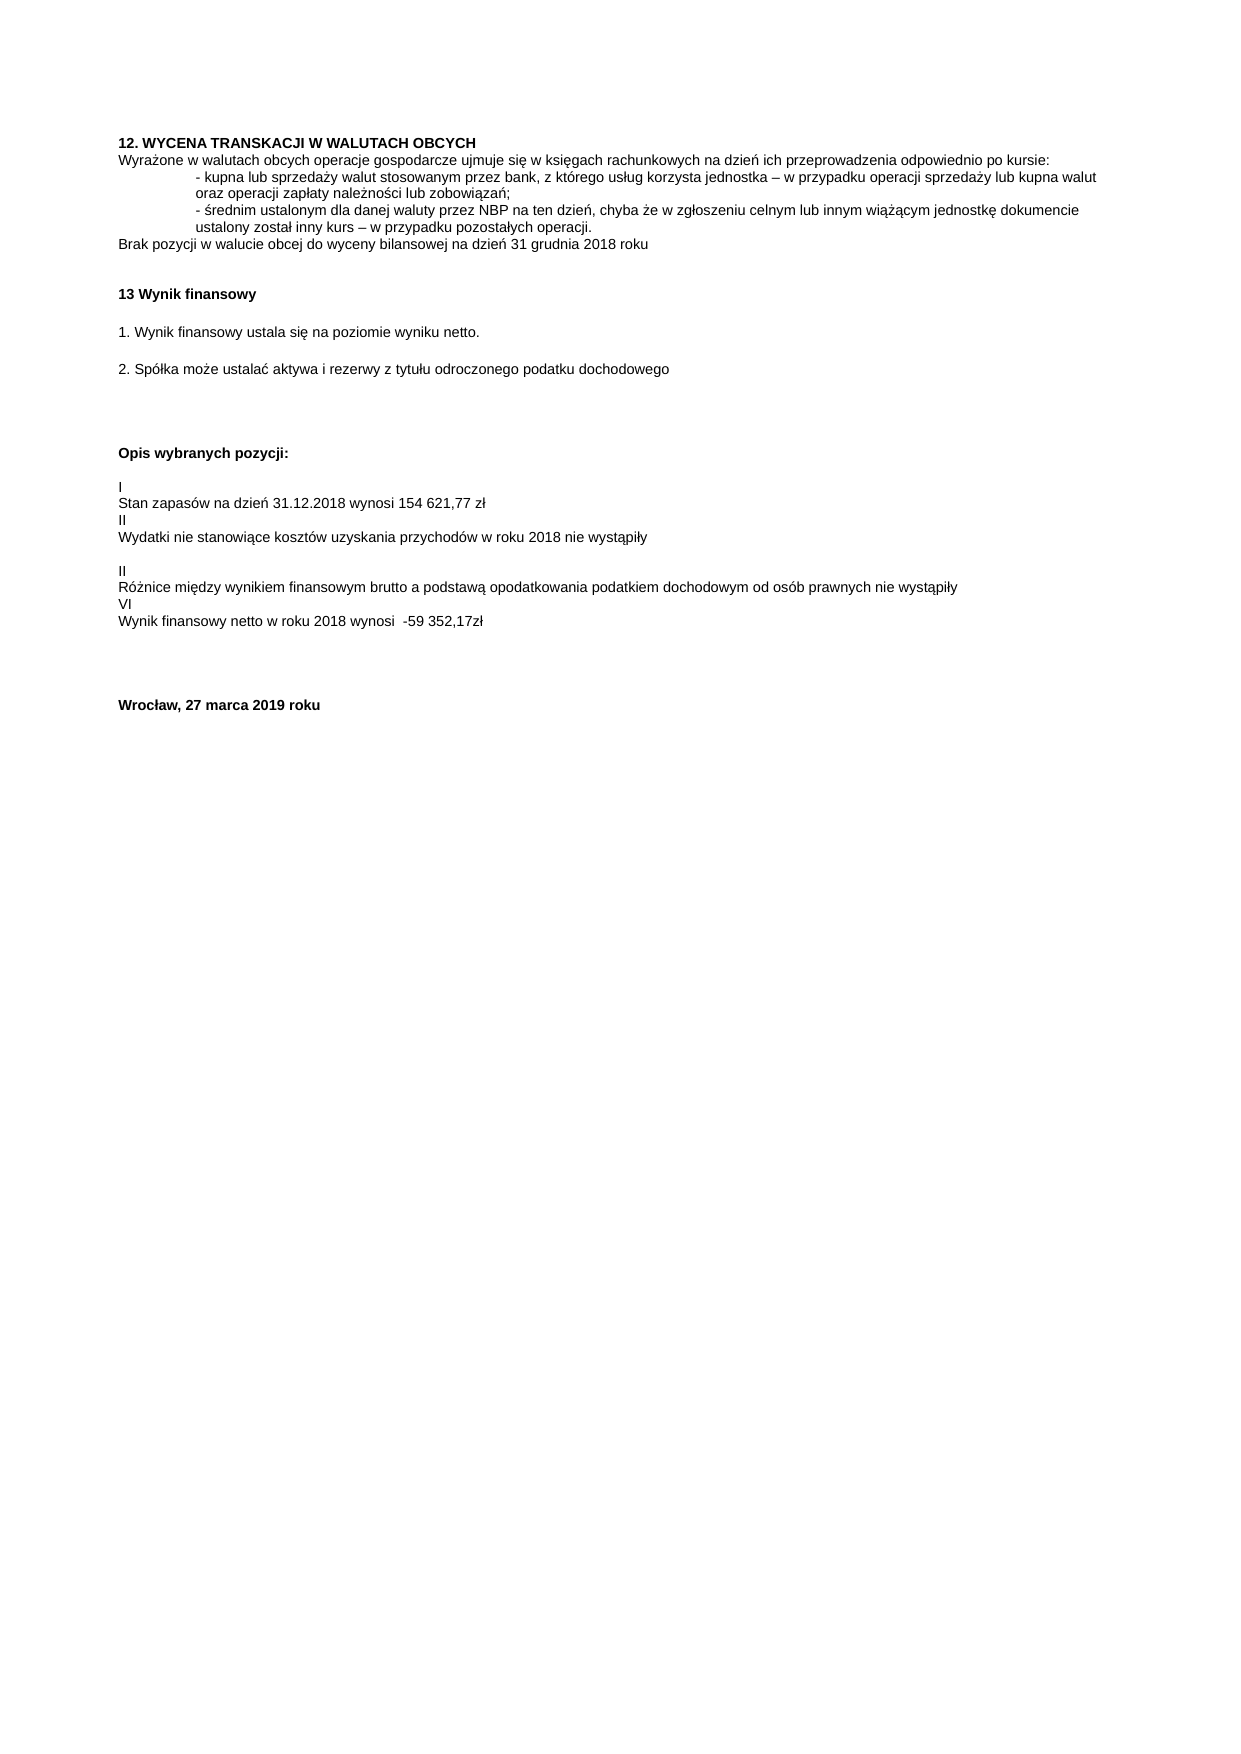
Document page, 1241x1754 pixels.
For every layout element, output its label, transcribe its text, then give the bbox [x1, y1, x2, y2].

text Stan zapasów na dzień 31.12.2018 wynosi 154 621,77 zł [118, 495, 1122, 512]
text II [118, 512, 1122, 529]
text Różnice między wynikiem finansowym brutto a podstawą opodatkowania podatkiem dochodowym od osób prawnych nie wystąpiły [118, 579, 1122, 596]
text 12. WYCENA TRANSKACJI W WALUTACH OBCYCH [118, 135, 1122, 152]
text - średnim ustalonym dla danej waluty przez NBP na ten dzień, chyba że w zgłoszeniu celnym lub innym wiążącym jednostkę dokumencie ustalony został inny kurs – w przypadku pozostałych operacji. [195, 202, 1122, 236]
text - kupna lub sprzedaży walut stosowanym przez bank, z którego usług korzysta jednostka – w przypadku operacji sprzedaży lub kupna walut oraz operacji zapłaty należności lub zobowiązań; [195, 168, 1122, 202]
text Wydatki nie stanowiące kosztów uzyskania przychodów w roku 2018 nie wystąpiły [118, 529, 1122, 546]
text 13 Wynik finansowy [118, 286, 1122, 303]
text Opis wybranych pozycji: [118, 445, 1122, 462]
text 1. Wynik finansowy ustala się na poziomie wyniku netto. [118, 323, 1122, 340]
text Wrocław, 27 marca 2019 roku [118, 696, 1122, 713]
text Wyrażone w walutach obcych operacje gospodarcze ujmuje się w księgach rachunkowych na dzień ich przeprowadzenia odpowiednio po kursie: [118, 152, 1122, 168]
text Brak pozycji w walucie obcej do wyceny bilansowej na dzień 31 grudnia 2018 roku [118, 236, 1122, 252]
text Wynik finansowy netto w roku 2018 wynosi -59 352,17zł [118, 613, 1122, 629]
text I [118, 478, 1122, 495]
text VI [118, 596, 1122, 613]
text 2. Spółka może ustalać aktywa i rezerwy z tytułu odroczonego podatku dochodowego [118, 361, 1122, 378]
text II [118, 562, 1122, 579]
